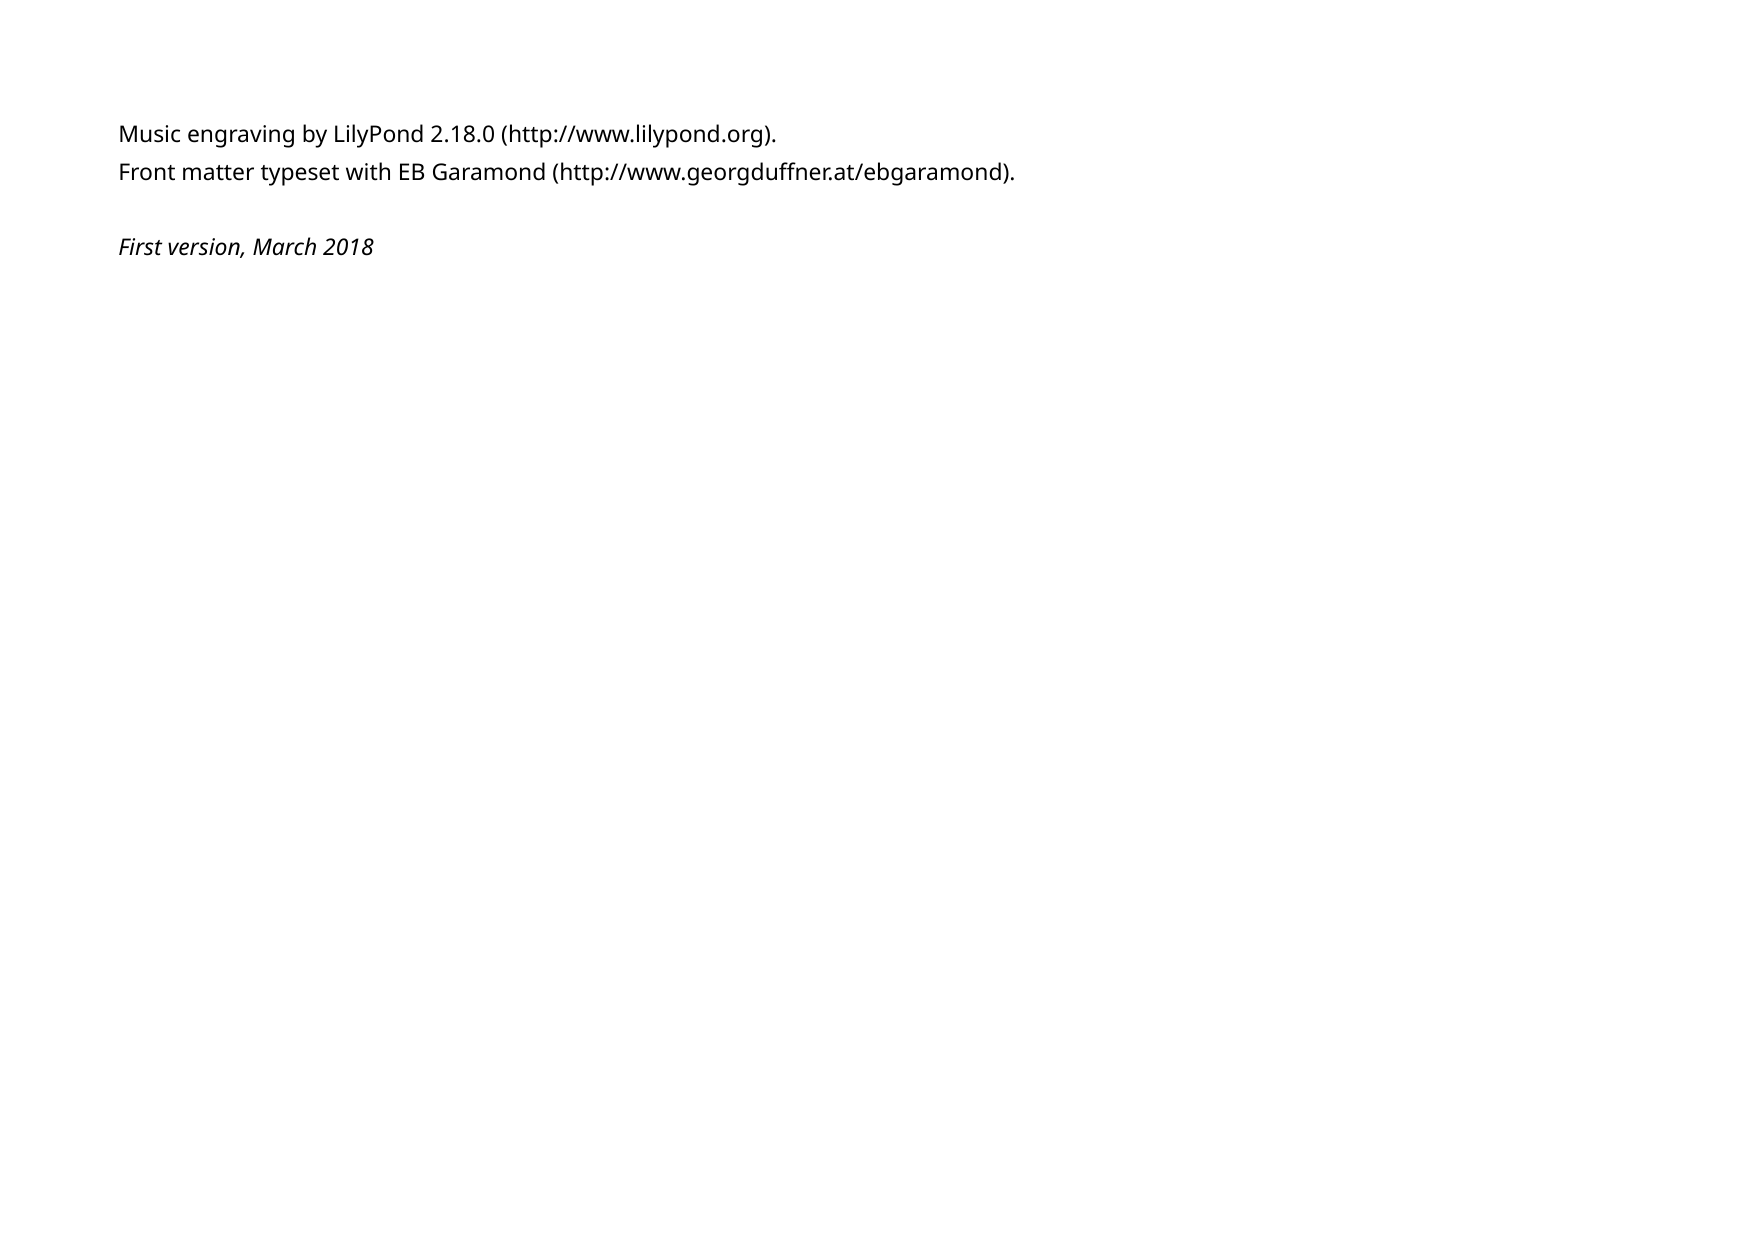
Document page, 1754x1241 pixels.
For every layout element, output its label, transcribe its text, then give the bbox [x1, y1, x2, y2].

text Music engraving by LilyPond 2.18.0 (http://www.lilypond.org). Front matter typeset with EB Garamond (http://www.georgduffner.at/ebgaramond). [118, 118, 1518, 187]
text First version, March 2018 [118, 231, 1518, 262]
